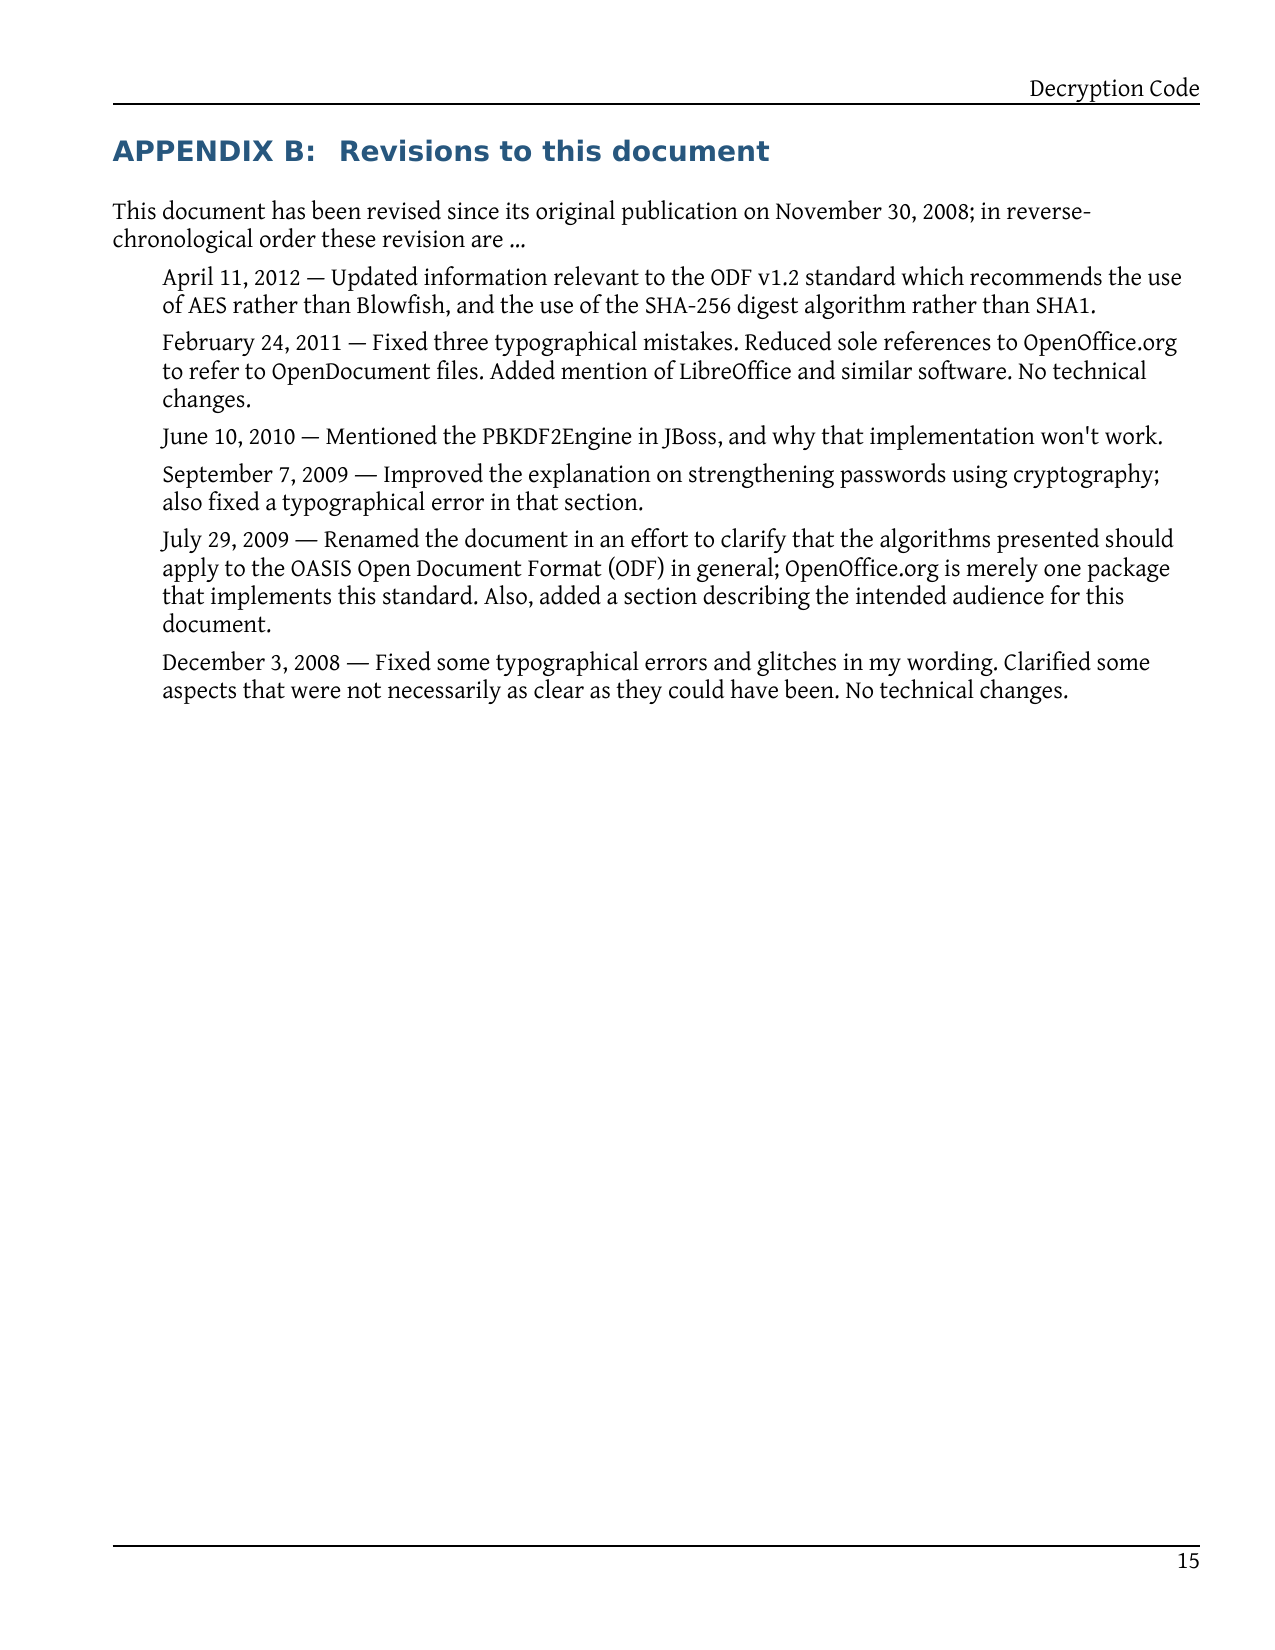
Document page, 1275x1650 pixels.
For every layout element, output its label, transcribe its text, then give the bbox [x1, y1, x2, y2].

subtitle Revisions to this document [112, 135, 1200, 168]
text July 29, 2009 ― Renamed the document in an effort to clarify that the algorithms presented should apply to the OASIS Open Document Format (ODF) in general; OpenOffice.org is merely one package that implements this standard. Also, added a section describing the intended audience for this document. [162, 526, 1200, 639]
text December 3, 2008 ― Fixed some typographical errors and glitches in my wording. Clarified some aspects that were not necessarily as clear as they could have been. No technical changes. [162, 648, 1200, 705]
text June 10, 2010 — Mentioned the PBKDF2Engine in JBoss, and why that implementation won't work. [162, 423, 1200, 452]
text This document has been revised since its original publication on November 30, 2008; in reverse-chronological order these revision are … [112, 198, 1200, 255]
text April 11, 2012 — Updated information relevant to the ODF v1.2 standard which recommends the use of AES rather than Blowfish, and the use of the SHA-256 digest algorithm rather than SHA1. [162, 264, 1200, 320]
text September 7, 2009 ― Improved the explanation on strengthening passwords using cryptography; also fixed a typographical error in that section. [162, 461, 1200, 517]
text February 24, 2011 — Fixed three typographical mistakes. Reduced sole references to OpenOffice.org to refer to OpenDocument files. Added mention of LibreOffice and similar software. No technical changes. [162, 329, 1200, 414]
